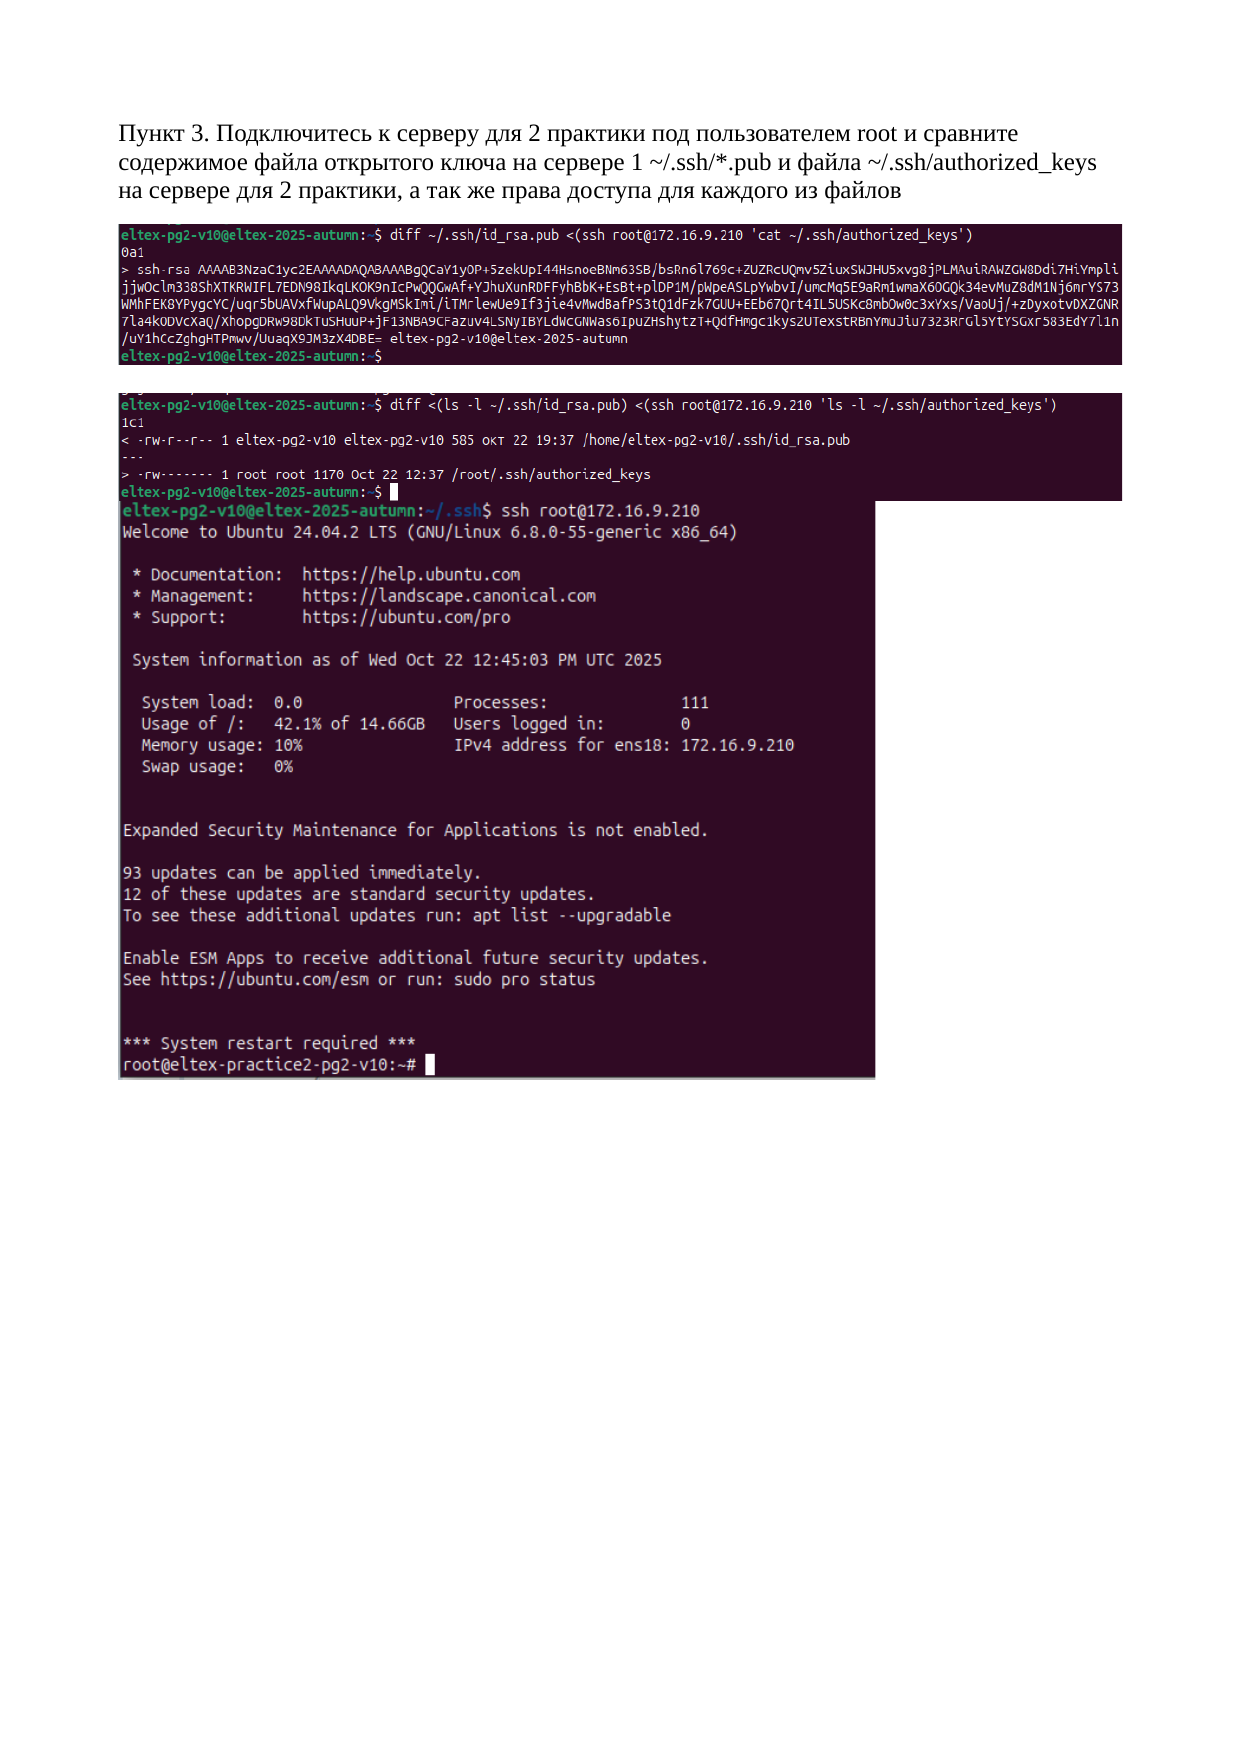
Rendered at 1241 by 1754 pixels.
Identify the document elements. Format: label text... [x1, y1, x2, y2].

text Пункт 3. Подключитесь к серверу для 2 практики под пользователем root и сравните содержимое файла открытого ключа на сервере 1 ~/.ssh/*.pub и файла ~/.ssh/authorized_keys на сервере для 2 практики, а так же права доступа для каждого из файлов [118, 118, 1122, 204]
picture [118, 224, 1123, 365]
picture [118, 393, 1123, 1080]
